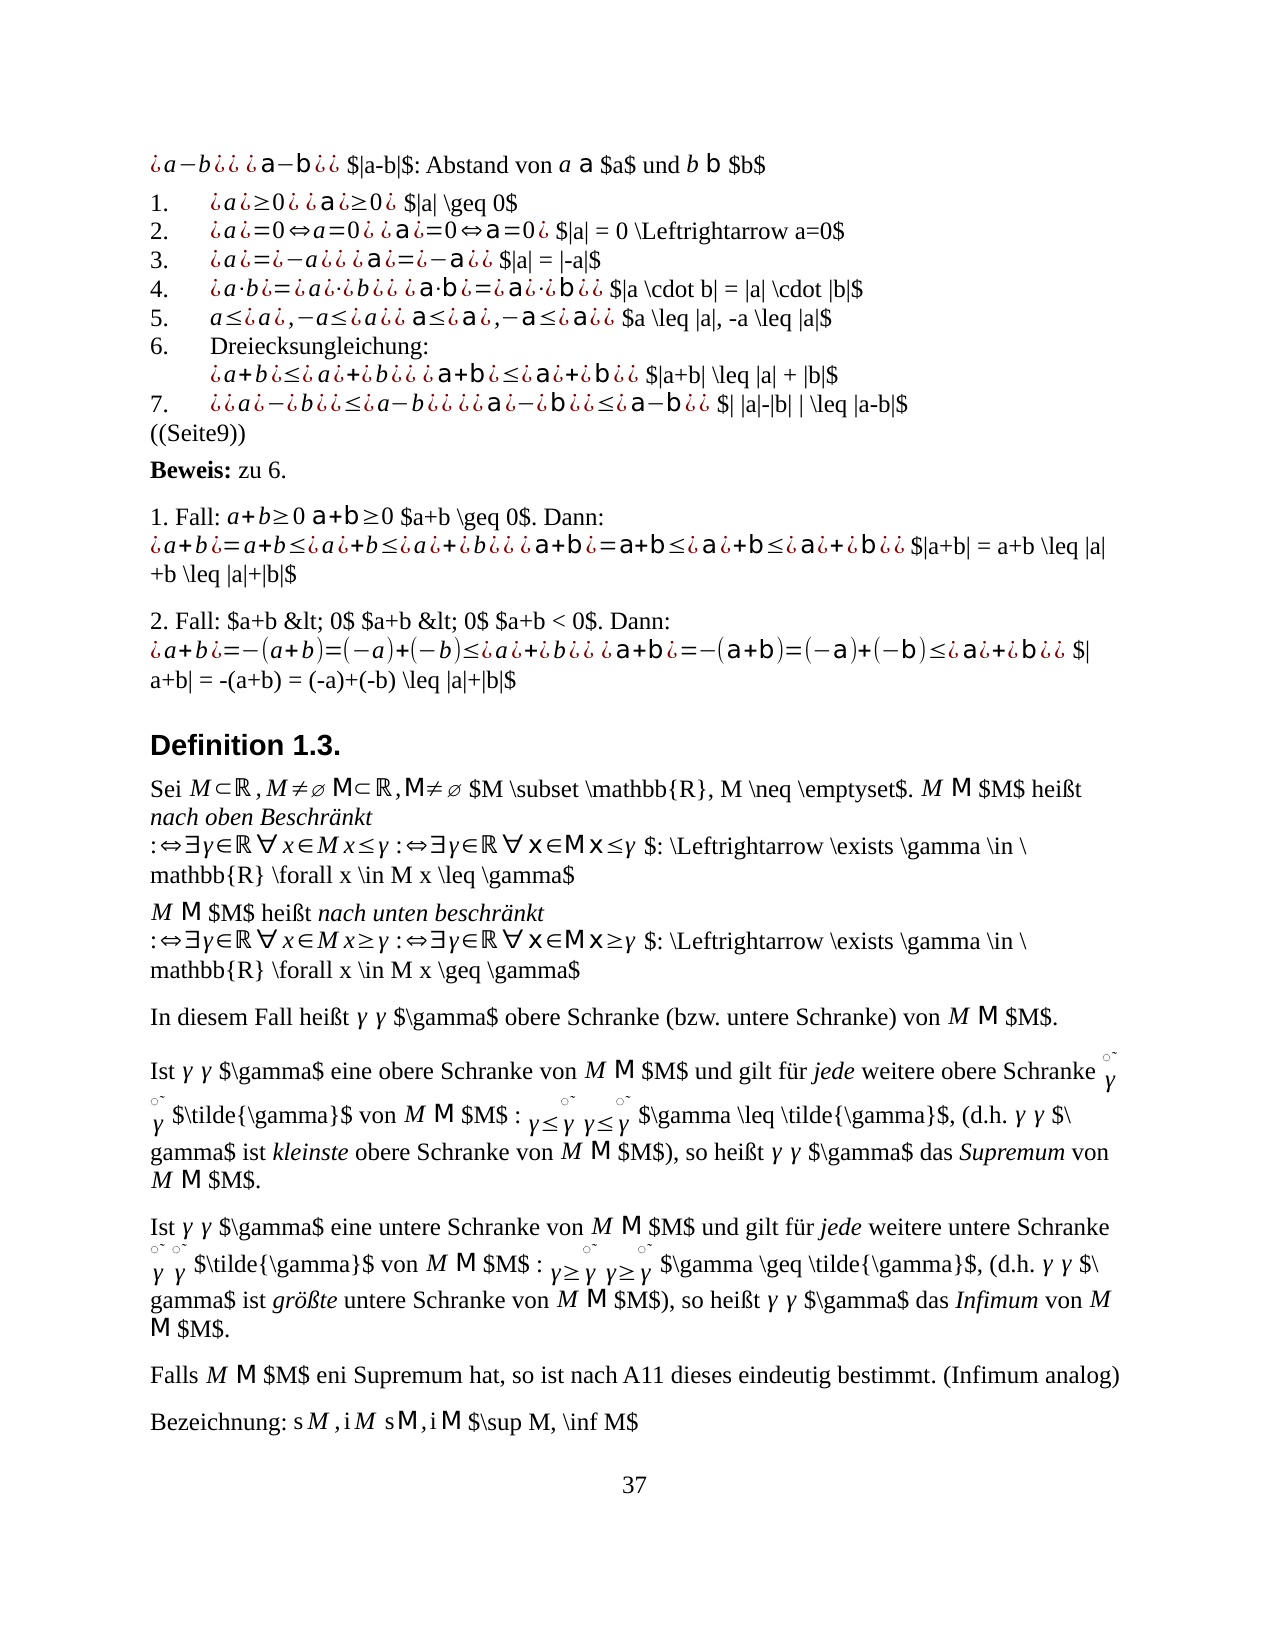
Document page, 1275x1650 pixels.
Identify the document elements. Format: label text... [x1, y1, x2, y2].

text $|a|$: Abstand von $a$ zur 0 $|a-b|$: Abstand von $a$ und $b$ [150, 150, 1125, 179]
text $M$ heißt nach unten beschränkt $: \Leftrightarrow \exists \gamma \in \mathbb{R} \forall x \in M x \geq \gamma$ [150, 898, 1125, 984]
text Ist $\gamma$ eine untere Schranke von $M$ und gilt für jede weitere untere Schranke $\tilde{\gamma}$ von $M$ : $\gamma \geq \tilde{\gamma}$, (d.h. $\gamma$ ist größte untere Schranke von $M$), so heißt $\gamma$ das Infimum von $M$. [150, 1212, 1125, 1343]
list $a \leq |a|, -a \leq |a|$ [150, 303, 1125, 331]
text Ist $\gamma$ eine obere Schranke von $M$ und gilt für jede weitere obere Schranke $\tilde{\gamma}$ von $M$ : $\gamma \leq \tilde{\gamma}$, (d.h. $\gamma$ ist kleinste obere Schranke von $M$), so heißt $\gamma$ das Supremum von $M$. [150, 1048, 1125, 1194]
list $|a| \geq 0$ [150, 188, 1125, 216]
list $|a| = 0 \Leftrightarrow a=0$ [150, 216, 1125, 245]
text In diesem Fall heißt $\gamma$ obere Schranke (bzw. untere Schranke) von $M$. [150, 1002, 1125, 1031]
list Dreiecksungleichung: $|a+b| \leq |a| + |b|$ [150, 331, 1125, 389]
text 1. Fall: $a+b \geq 0$. Dann: $|a+b| = a+b \leq |a|+b \leq |a|+|b|$ [150, 502, 1125, 588]
subtitle Definition 1.3. [150, 728, 1125, 761]
text 2. Fall: $a+b &lt; 0$ $a+b &lt; 0$ $a+b < 0$. Dann: $|a+b| = -(a+b) = (-a)+(-b) \leq |a|+|b|$ [150, 606, 1125, 694]
list $|a \cdot b| = |a| \cdot |b|$ [150, 274, 1125, 303]
text Sei $M \subset \mathbb{R}, M \neq \emptyset$. $M$ heißt nach oben Beschränkt $: \Leftrightarrow \exists \gamma \in \mathbb{R} \forall x \in M x \leq \gamma$ [150, 774, 1125, 889]
list $| |a|-|b| | \leq |a-b|$ [150, 389, 1125, 418]
list $|a| = |-a|$ [150, 245, 1125, 274]
text Falls $M$ eni Supremum hat, so ist nach A11 dieses eindeutig bestimmt. (Infimum analog) [150, 1361, 1125, 1389]
text ((Seite9)) [150, 418, 1125, 446]
text Bezeichnung: $\sup M, \inf M$ [150, 1407, 1125, 1436]
text Beweis: zu 6. [150, 455, 1125, 484]
